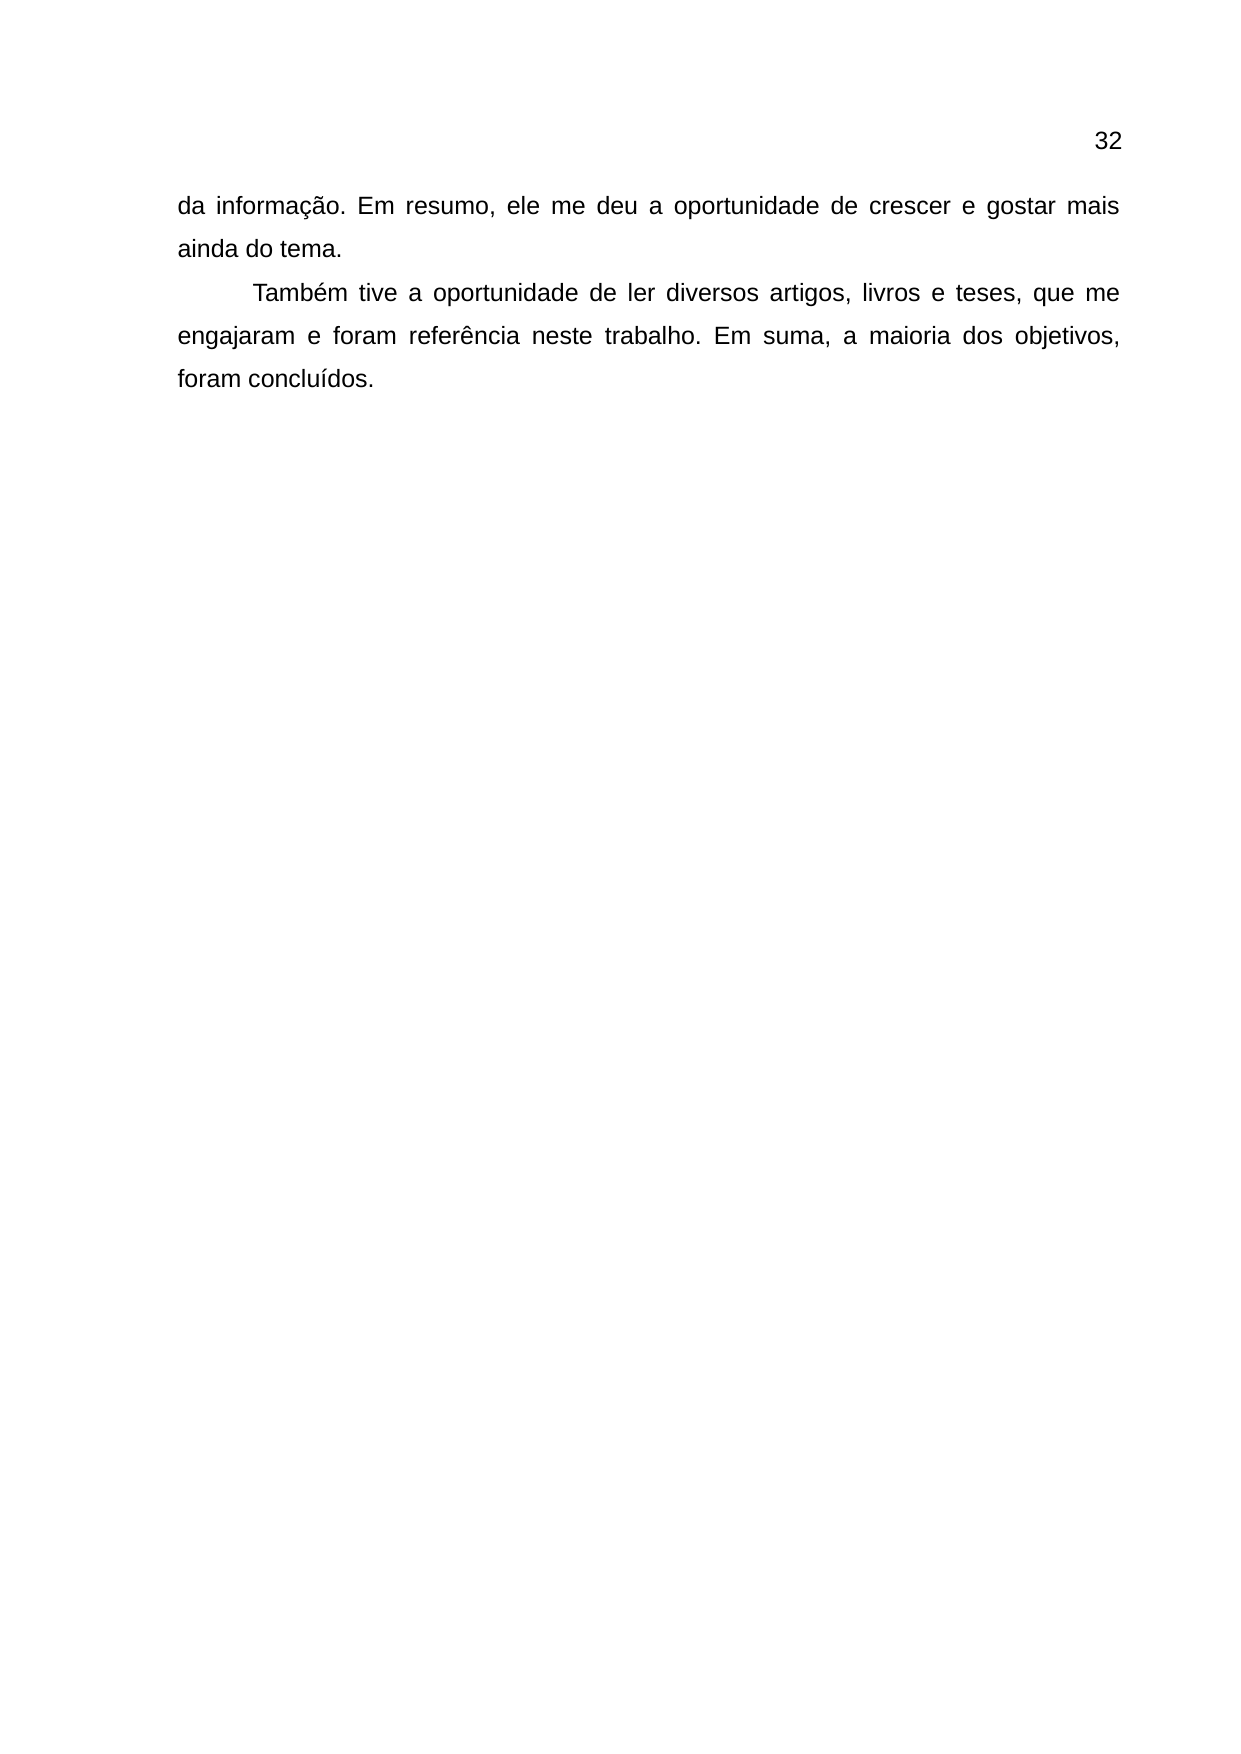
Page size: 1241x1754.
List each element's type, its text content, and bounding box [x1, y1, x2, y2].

text da informação. Em resumo, ele me deu a oportunidade de crescer e gostar mais ainda do tema. [177, 191, 1122, 263]
text Também tive a oportunidade de ler diversos artigos, livros e teses, que me engajaram e foram referência neste trabalho. Em suma, a maioria dos objetivos, foram concluídos. [177, 277, 1122, 392]
